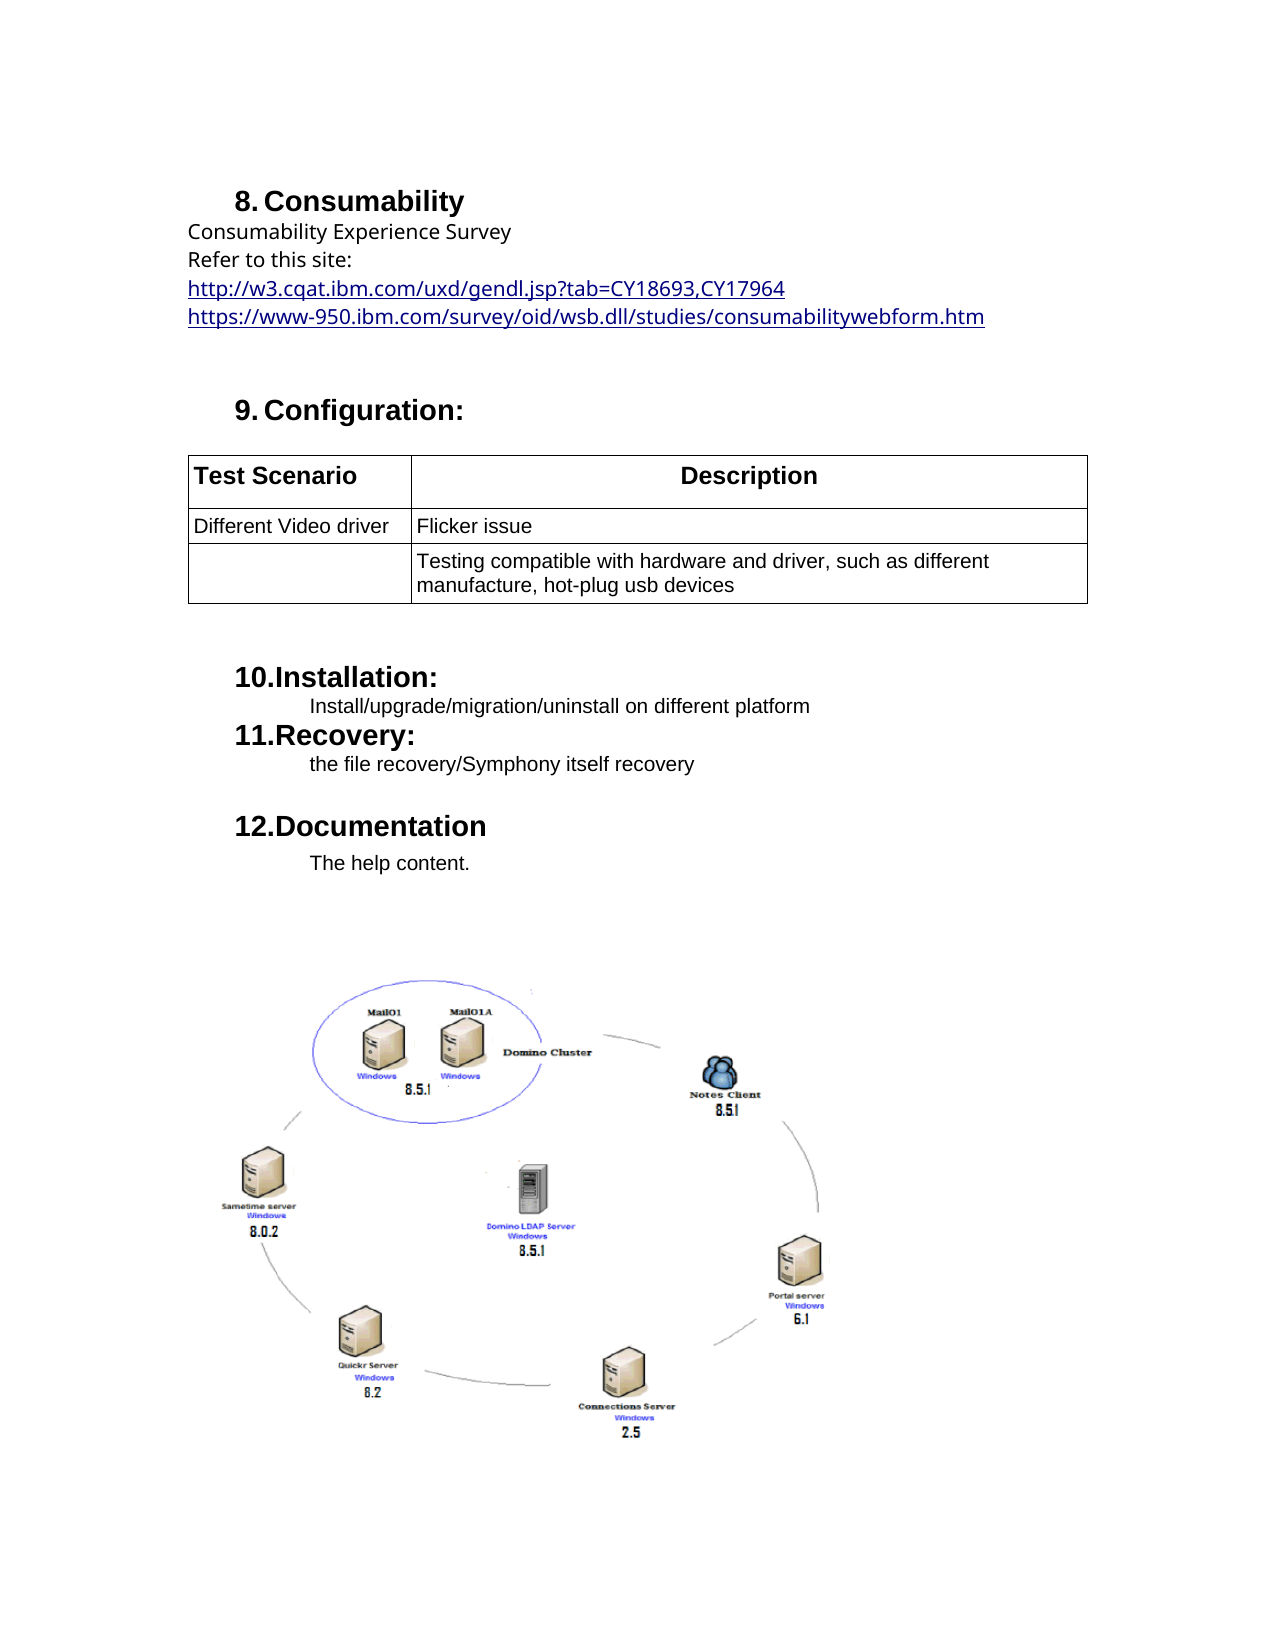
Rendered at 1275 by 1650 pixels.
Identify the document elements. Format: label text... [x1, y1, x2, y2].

table_cell Testing compatible with hardware and driver, such as different manufacture, hot-plug usb devices [412, 544, 1087, 603]
table_header Description [412, 456, 1087, 508]
text http://w3.cqat.ibm.com/uxd/gendl.jsp?tab=CY18693,CY17964 [187, 274, 1087, 302]
text https://www-950.ibm.com/survey/oid/wsb.dll/studies/consumabilitywebform.htm [187, 302, 1087, 331]
list Documentation [234, 809, 1087, 843]
table_header Test Scenario [189, 456, 411, 508]
table_cell Flicker issue [412, 509, 1087, 543]
text The help content. [234, 843, 1087, 876]
text Consumability Experience Survey [187, 217, 1087, 246]
list Installation: [234, 661, 1087, 694]
table_cell Different Video driver [189, 509, 411, 543]
text Install/upgrade/migration/uninstall on different platform [234, 694, 1087, 718]
table_cell [189, 544, 411, 603]
list Consumability [234, 183, 1087, 217]
list Recovery: [234, 718, 1087, 752]
list Configuration: [234, 393, 1087, 426]
text the file recovery/Symphony itself recovery [234, 752, 1087, 776]
text Refer to this site: [187, 246, 1087, 274]
